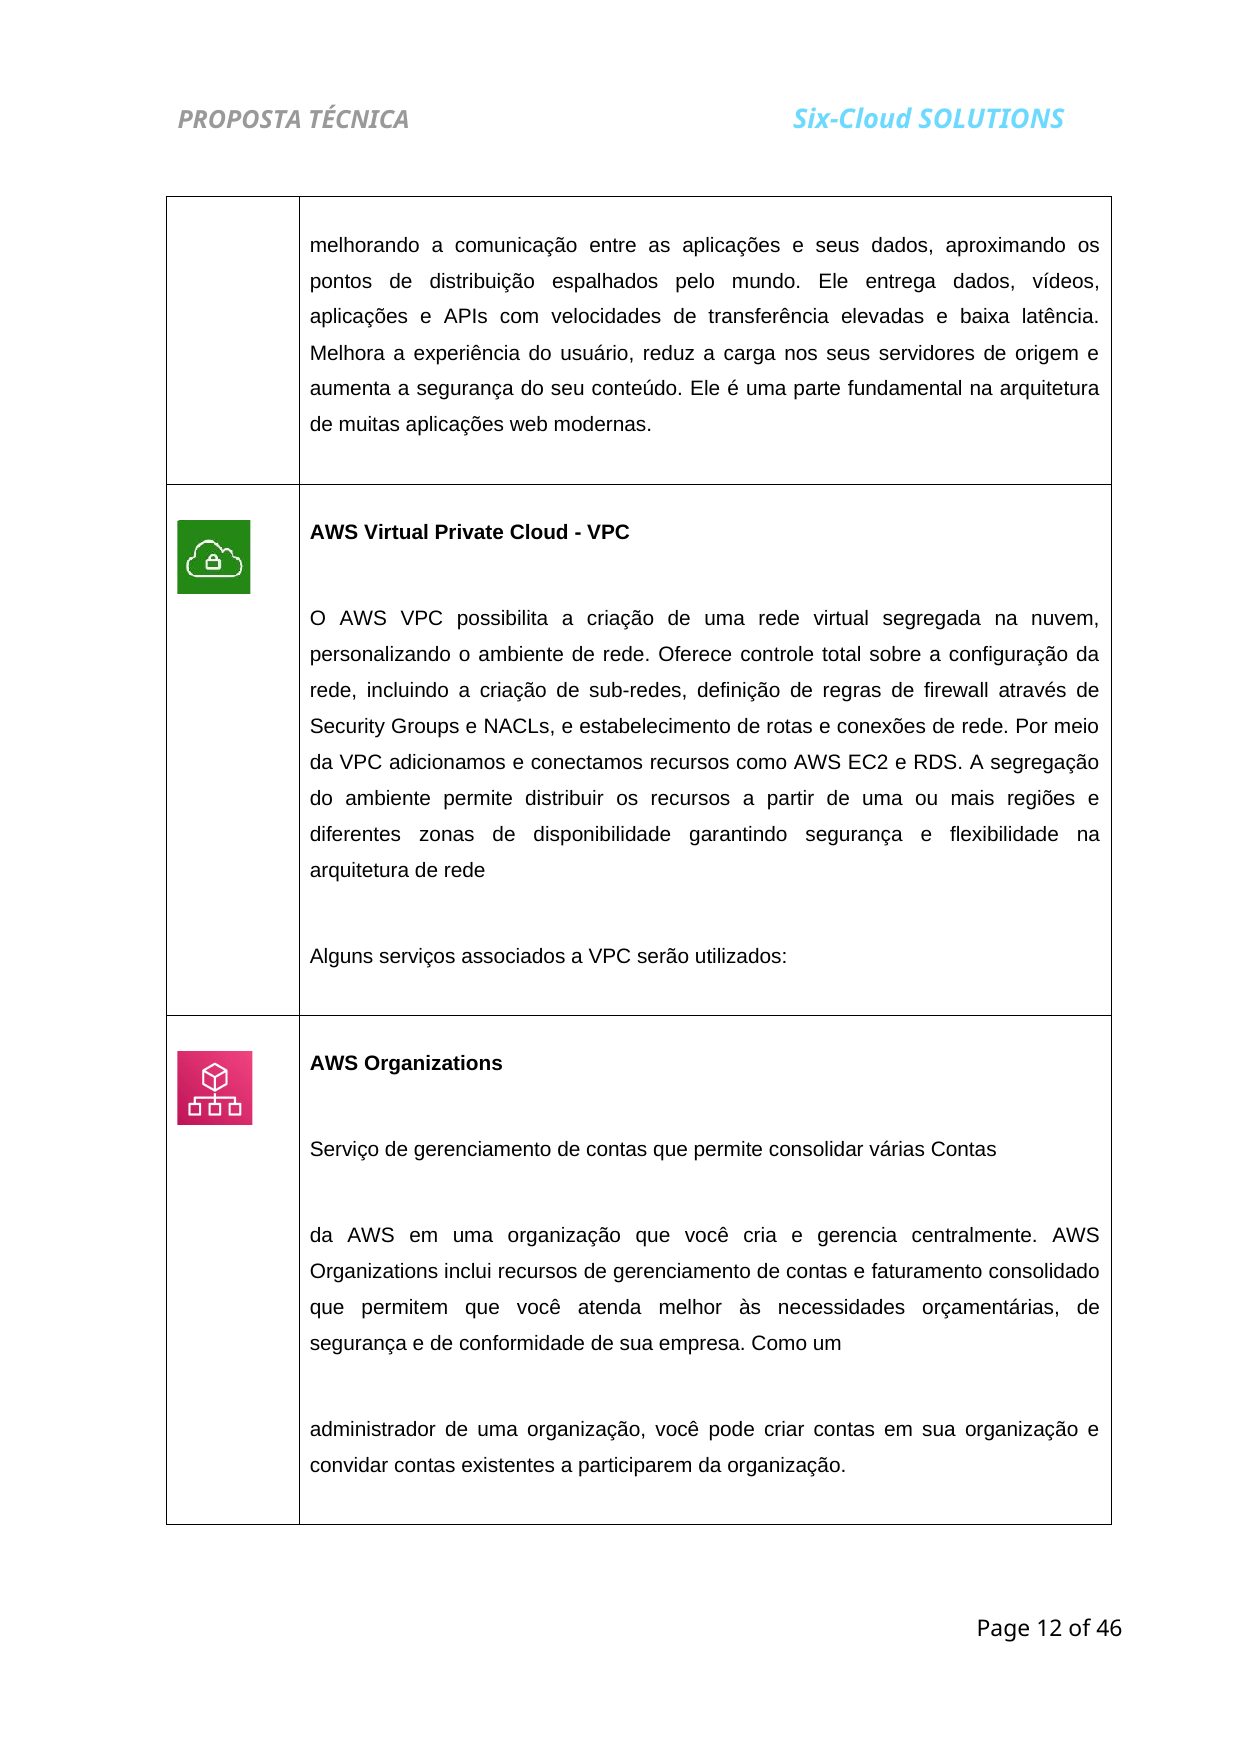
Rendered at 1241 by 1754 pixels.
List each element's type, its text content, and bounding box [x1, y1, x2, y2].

table_cell melhorando a comunicação entre as aplicações e seus dados, aproximando os pontos de distribuição espalhados pelo mundo. Ele entrega dados, vídeos, aplicações e APIs com velocidades de transferência elevadas e baixa latência. Melhora a experiência do usuário, reduz a carga nos seus servidores de origem e aumenta a segurança do seu conteúdo. Ele é uma parte fundamental na arquitetura de muitas aplicações web modernas. [300, 197, 1111, 483]
table_cell AWS Virtual Private Cloud - VPC O AWS VPC possibilita a criação de uma rede virtual segregada na nuvem, personalizando o ambiente de rede. Oferece controle total sobre a configuração da rede, incluindo a criação de sub-redes, definição de regras de firewall através de Security Groups e NACLs, e estabelecimento de rotas e conexões de rede. Por meio da VPC adicionamos e conectamos recursos como AWS EC2 e RDS. A segregação do ambiente permite distribuir os recursos a partir de uma ou mais regiões e diferentes zonas de disponibilidade garantindo segurança e flexibilidade na arquitetura de rede Alguns serviços associados a VPC serão utilizados: [300, 485, 1111, 1015]
picture [177, 520, 251, 594]
table_cell [167, 197, 299, 483]
picture [177, 1051, 253, 1125]
table_cell [167, 1016, 299, 1524]
table_cell [167, 485, 299, 1015]
table_cell AWS Organizations Serviço de gerenciamento de contas que permite consolidar várias Contas da AWS em uma organização que você cria e gerencia centralmente. AWS Organizations inclui recursos de gerenciamento de contas e faturamento consolidado que permitem que você atenda melhor às necessidades orçamentárias, de segurança e de conformidade de sua empresa. Como um administrador de uma organização, você pode criar contas em sua organização e convidar contas existentes a participarem da organização. [300, 1016, 1111, 1524]
